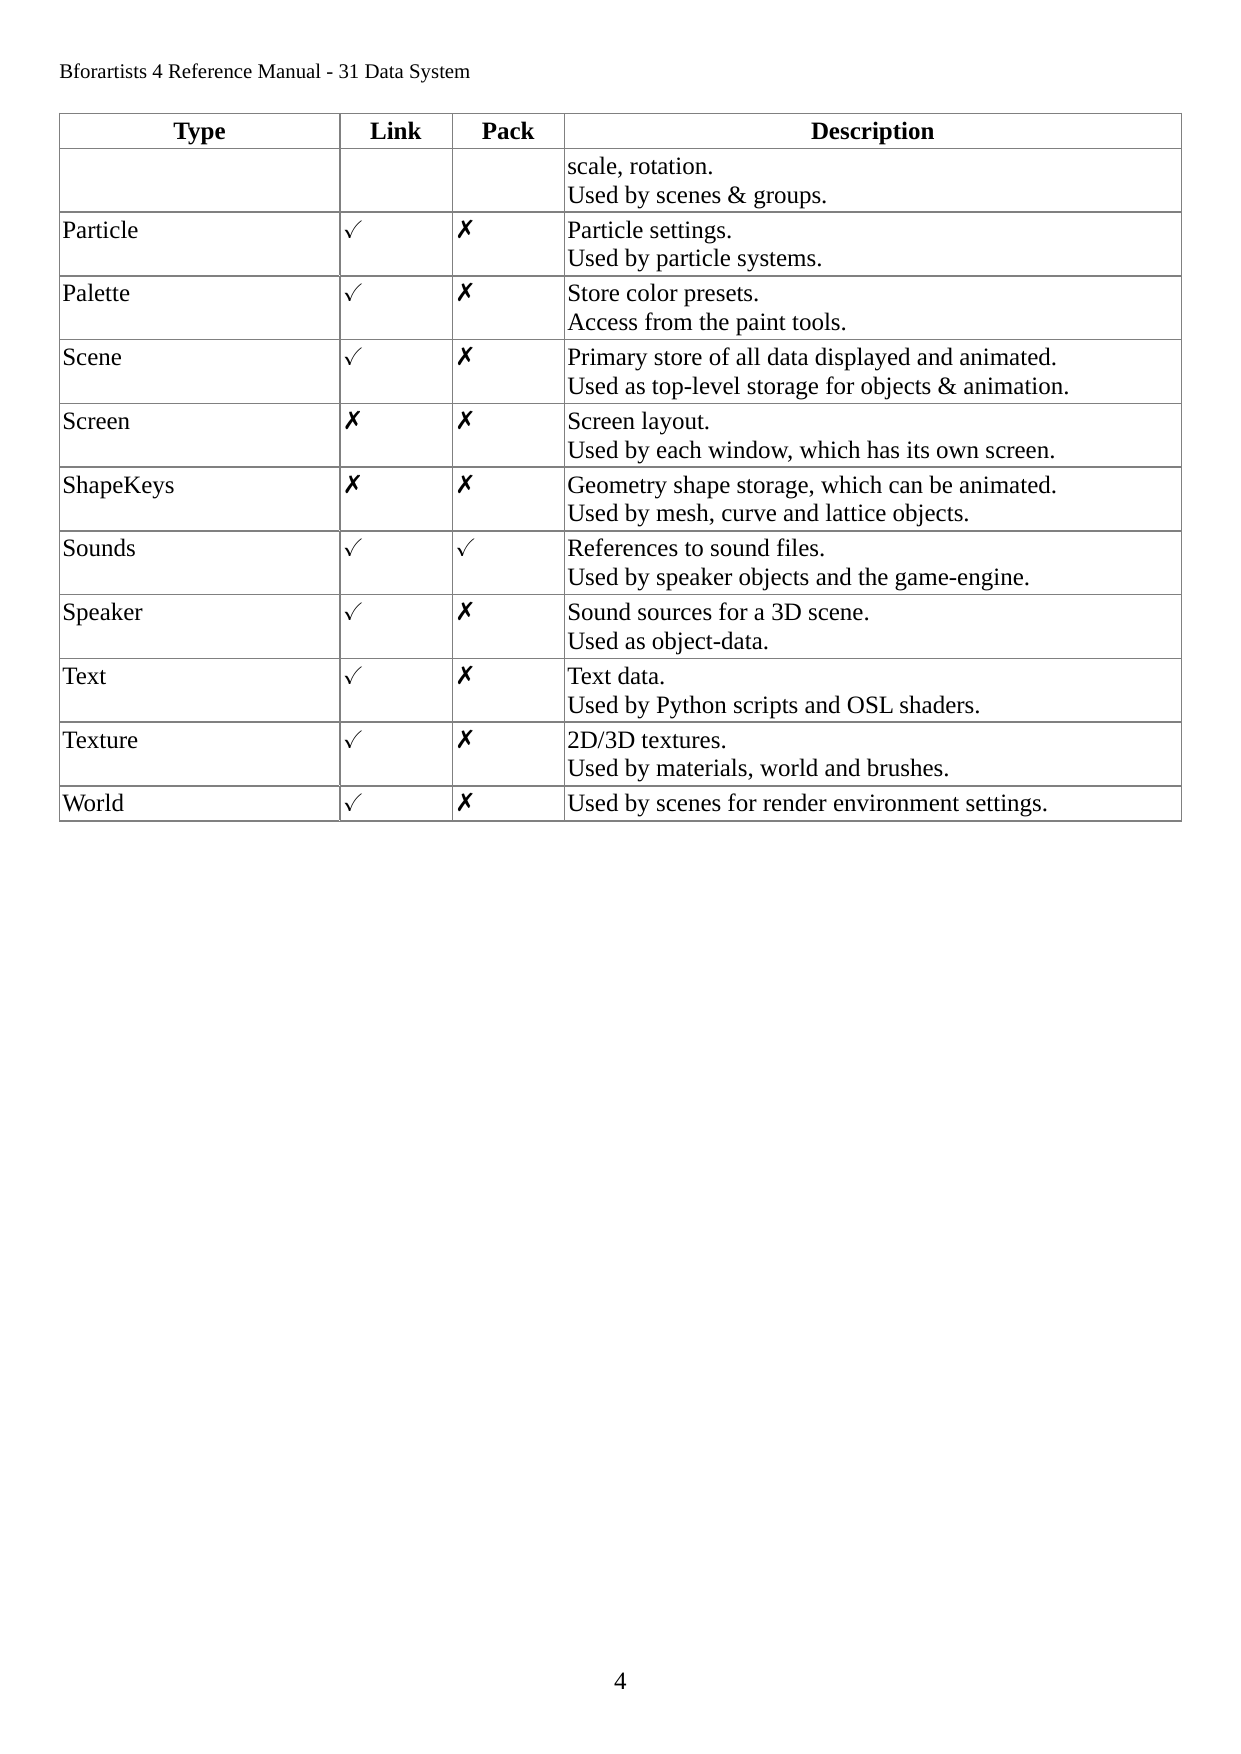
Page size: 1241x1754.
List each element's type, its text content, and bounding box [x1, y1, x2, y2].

table_cell 2D/3D textures. Used by materials, world and brushes. [565, 723, 1181, 785]
table_header Pack [453, 114, 564, 148]
table_cell Palette [60, 277, 339, 339]
table_cell ✗ [453, 468, 564, 530]
table_cell Primary store of all data displayed and animated. Used as top-level storage for objects & animation. [565, 340, 1181, 403]
table_cell ✓ [341, 659, 452, 721]
table_cell Scene [60, 340, 339, 403]
table_cell ✗ [453, 659, 564, 721]
table_cell ✓ [341, 277, 452, 339]
table_cell [60, 149, 339, 211]
table_cell ✗ [453, 213, 564, 275]
table_cell Text data. Used by Python scripts and OSL shaders. [565, 659, 1181, 721]
table_cell ✓ [341, 787, 452, 820]
table_cell [453, 149, 564, 211]
table_cell Screen [60, 404, 339, 466]
table_cell ✗ [341, 468, 452, 530]
table_cell ✓ [453, 532, 564, 594]
table_cell Text [60, 659, 339, 721]
table_cell ✓ [341, 595, 452, 658]
table_header Link [341, 114, 452, 148]
table_cell Geometry shape storage, which can be animated. Used by mesh, curve and lattice objects. [565, 468, 1181, 530]
table_cell ✓ [341, 213, 452, 275]
table_cell ✓ [341, 723, 452, 785]
table_cell Speaker [60, 595, 339, 658]
table_cell ✗ [453, 595, 564, 658]
table_cell ✓ [341, 532, 452, 594]
table_header Description [565, 114, 1181, 148]
table_cell Sounds [60, 532, 339, 594]
table_cell Particle settings. Used by particle systems. [565, 213, 1181, 275]
table_cell Store color presets. Access from the paint tools. [565, 277, 1181, 339]
table_cell ✓ [341, 340, 452, 403]
table_header Type [60, 114, 339, 148]
table_cell ShapeKeys [60, 468, 339, 530]
table_cell [341, 149, 452, 211]
table_cell World [60, 787, 339, 820]
table_cell References to sound files. Used by speaker objects and the game-engine. [565, 532, 1181, 594]
table_cell ✗ [453, 723, 564, 785]
table_cell ✗ [453, 277, 564, 339]
table_cell ✗ [341, 404, 452, 466]
table_cell Screen layout. Used by each window, which has its own screen. [565, 404, 1181, 466]
table_cell Sound sources for a 3D scene. Used as object-data. [565, 595, 1181, 658]
table_cell Texture [60, 723, 339, 785]
table_cell scale, rotation. Used by scenes & groups. [565, 149, 1181, 211]
table_cell Used by scenes for render environment settings. [565, 787, 1181, 820]
table_cell ✗ [453, 404, 564, 466]
table_cell ✗ [453, 787, 564, 820]
table_cell Particle [60, 213, 339, 275]
table_cell ✗ [453, 340, 564, 403]
